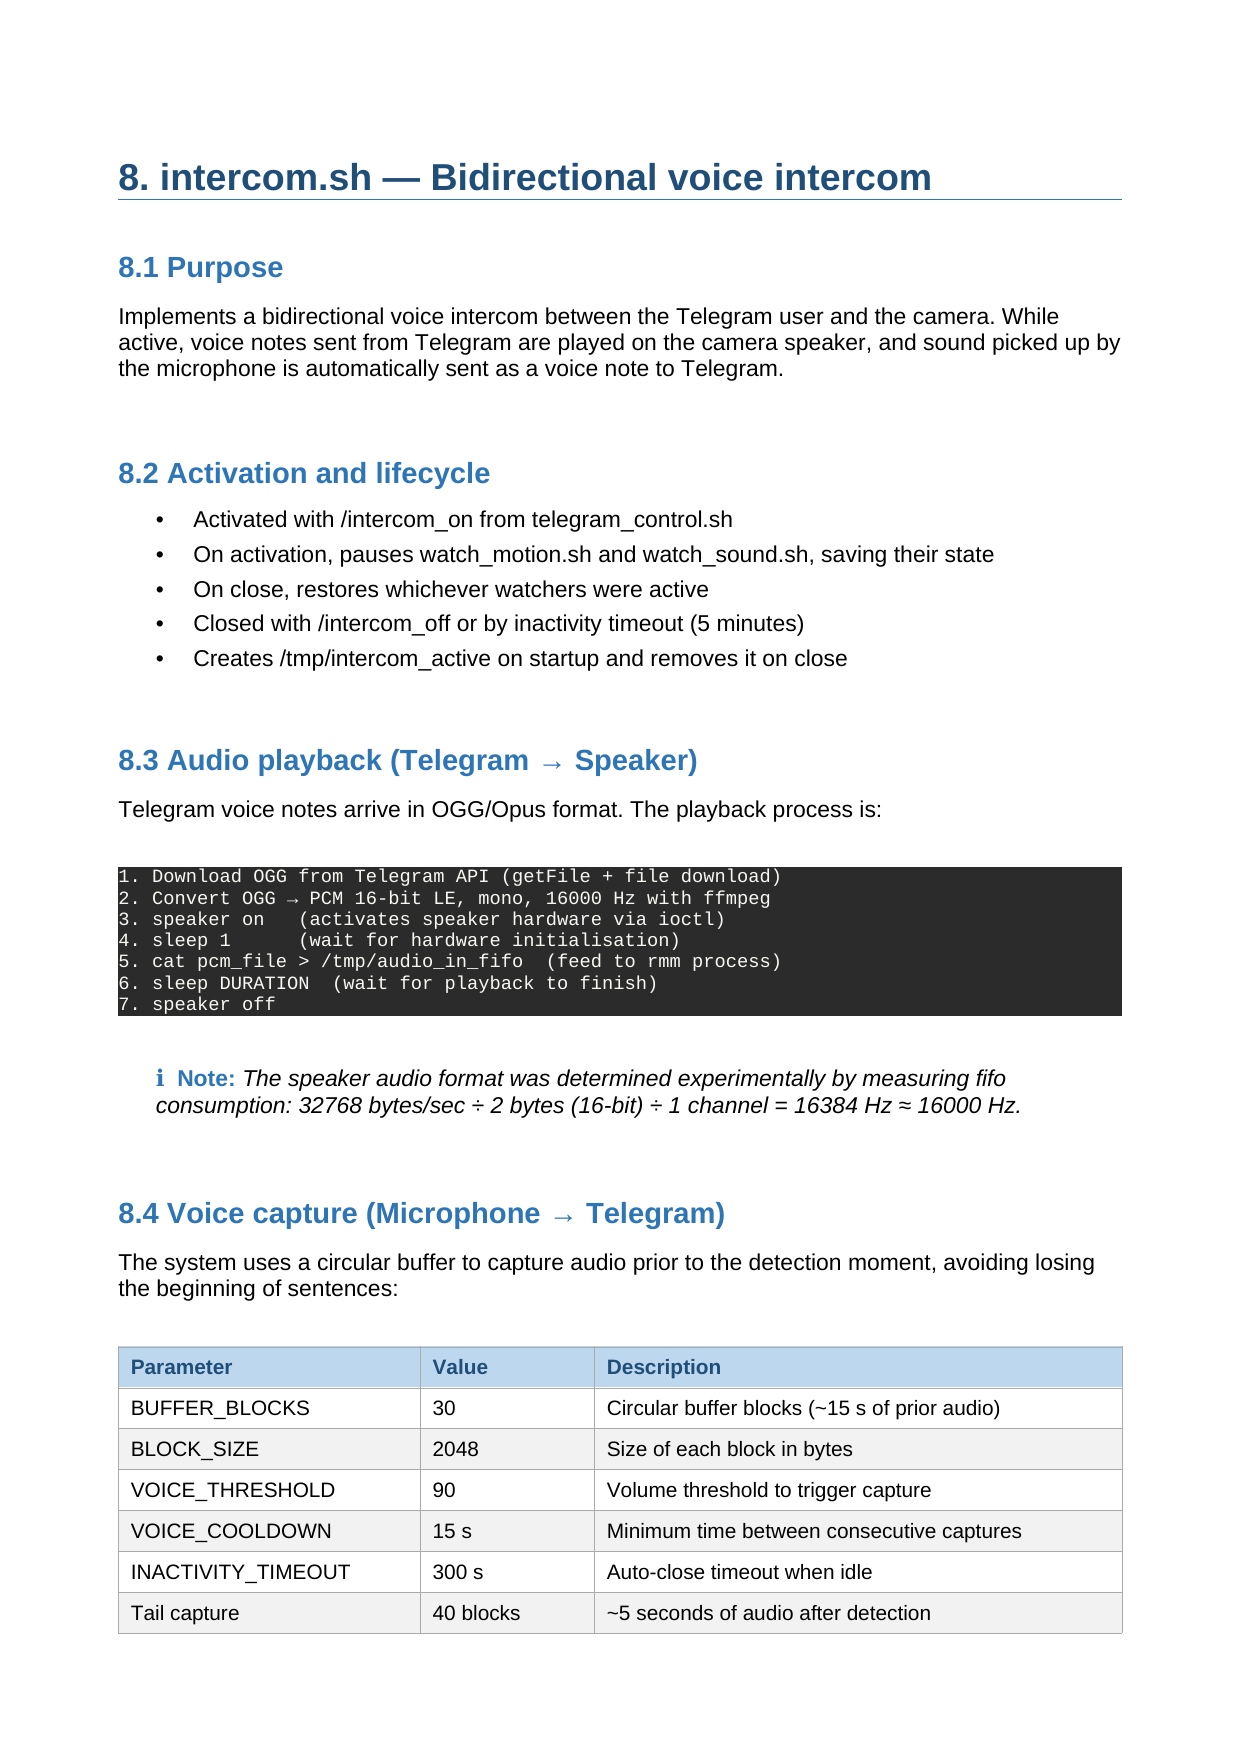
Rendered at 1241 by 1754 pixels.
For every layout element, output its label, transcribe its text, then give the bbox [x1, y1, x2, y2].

table_cell Tail capture [119, 1593, 420, 1633]
table_cell 15 s [421, 1511, 594, 1551]
table_cell 40 blocks [421, 1593, 594, 1633]
text ℹ️ Note: The speaker audio format was determined experimentally by measuring fifo consumption: 32768 bytes/sec ÷ 2 bytes (16-bit) ÷ 1 channel = 16384 Hz ≈ 16000 Hz. [156, 1065, 1122, 1118]
text 7. speaker off [118, 995, 1122, 1016]
text 5. cat pcm_file > /tmp/audio_in_fifo (feed to rmm process) [118, 952, 1122, 973]
text The system uses a circular buffer to capture audio prior to the detection moment, avoiding losing the beginning of sentences: [118, 1249, 1122, 1301]
table_cell BLOCK_SIZE [119, 1429, 420, 1469]
list On close, restores whichever watchers were active [156, 576, 1122, 602]
table_cell Auto-close timeout when idle [595, 1552, 1122, 1592]
table_header Value [421, 1348, 594, 1387]
text 6. sleep DURATION (wait for playback to finish) [118, 973, 1122, 995]
list Activated with /intercom_on from telegram_control.sh [156, 506, 1122, 532]
table_cell VOICE_COOLDOWN [119, 1511, 420, 1551]
table_cell 30 [421, 1389, 594, 1428]
table_cell Size of each block in bytes [595, 1429, 1122, 1469]
list On activation, pauses watch_motion.sh and watch_sound.sh, saving their state [156, 541, 1122, 567]
table_cell Minimum time between consecutive captures [595, 1511, 1122, 1551]
table_cell Volume threshold to trigger capture [595, 1470, 1122, 1510]
table_header Parameter [119, 1348, 420, 1387]
text 3. speaker on (activates speaker hardware via ioctl) [118, 910, 1122, 931]
table_cell VOICE_THRESHOLD [119, 1470, 420, 1510]
table_cell ~5 seconds of audio after detection [595, 1593, 1122, 1633]
table_cell BUFFER_BLOCKS [119, 1389, 420, 1428]
table_cell INACTIVITY_TIMEOUT [119, 1552, 420, 1592]
list Closed with /intercom_off or by inactivity timeout (5 minutes) [156, 610, 1122, 637]
table_header Description [595, 1348, 1122, 1387]
text 8.2 Activation and lifecycle [118, 456, 1122, 489]
text 2. Convert OGG → PCM 16-bit LE, mono, 16000 Hz with ffmpeg [118, 888, 1122, 910]
text 8.1 Purpose [118, 250, 1122, 284]
text 8. intercom.sh — Bidirectional voice intercom [118, 156, 1122, 199]
table_cell 300 s [421, 1552, 594, 1592]
list Creates /tmp/intercom_active on startup and removes it on close [156, 645, 1122, 671]
text 4. sleep 1 (wait for hardware initialisation) [118, 931, 1122, 952]
table_cell 90 [421, 1470, 594, 1510]
text 8.4 Voice capture (Microphone → Telegram) [118, 1196, 1122, 1230]
table_cell Circular buffer blocks (~15 s of prior audio) [595, 1389, 1122, 1428]
text 1. Download OGG from Telegram API (getFile + file download) [118, 867, 1122, 888]
text Telegram voice notes arrive in OGG/Opus format. The playback process is: [118, 796, 1122, 822]
text 8.3 Audio playback (Telegram → Speaker) [118, 743, 1122, 777]
text Implements a bidirectional voice intercom between the Telegram user and the camera. While active, voice notes sent from Telegram are played on the camera speaker, and sound picked up by the microphone is automatically sent as a voice note to Telegram. [118, 303, 1122, 382]
table_cell 2048 [421, 1429, 594, 1469]
